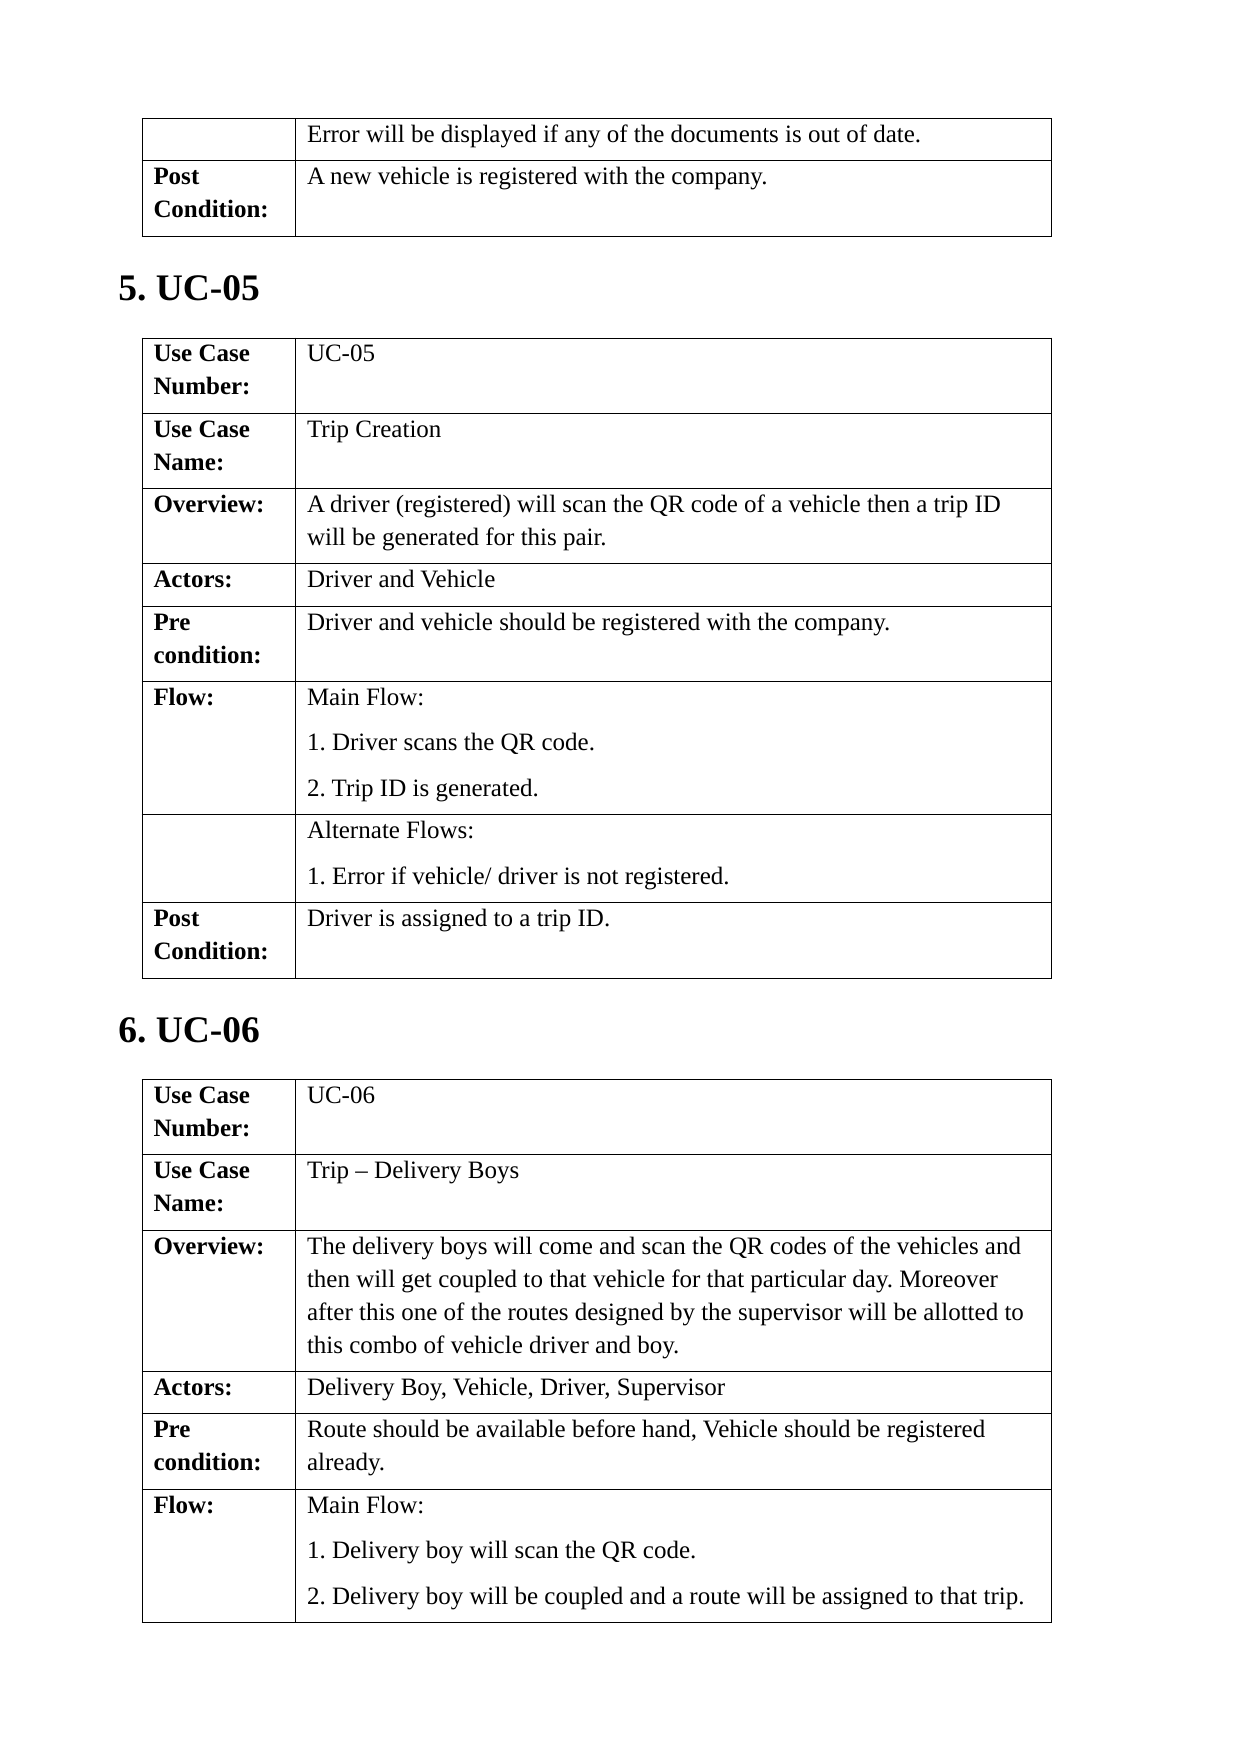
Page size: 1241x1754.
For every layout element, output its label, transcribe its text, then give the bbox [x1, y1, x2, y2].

table_cell [143, 815, 295, 902]
table_cell Route should be available before hand, Vehicle should be registered already. [296, 1414, 1051, 1489]
table_cell Use Case Name: [143, 414, 295, 488]
table_cell Post Condition: [143, 161, 295, 236]
text 6. UC-06 [118, 1007, 1122, 1050]
table_cell Driver is assigned to a trip ID. [296, 903, 1051, 977]
table_cell Trip – Delivery Boys [296, 1155, 1051, 1230]
table_cell Pre condition: [143, 607, 295, 681]
table_cell Error will be displayed if any of the documents is out of date. [296, 119, 1051, 160]
table_cell Use Case Name: [143, 1155, 295, 1230]
table_cell A driver (registered) will scan the QR code of a vehicle then a trip ID will be generated for this pair. [296, 489, 1051, 563]
table_cell Pre condition: [143, 1414, 295, 1489]
table_cell Trip Creation [296, 414, 1051, 488]
table_cell Alternate Flows: 1. Error if vehicle/ driver is not registered. [296, 815, 1051, 902]
table_cell Overview: [143, 489, 295, 563]
table_cell [143, 119, 295, 160]
table_cell Actors: [143, 564, 295, 606]
table_header UC-05 [296, 339, 1051, 413]
table_header Use Case Number: [143, 339, 295, 413]
table_header Use Case Number: [143, 1080, 295, 1154]
table_cell Actors: [143, 1372, 295, 1413]
table_header UC-06 [296, 1080, 1051, 1154]
table_cell Main Flow: 1. Driver scans the QR code. 2. Trip ID is generated. [296, 682, 1051, 814]
table_cell The delivery boys will come and scan the QR codes of the vehicles and then will get coupled to that vehicle for that particular day. Moreover after this one of the routes designed by the supervisor will be allotted to this combo of vehicle driver and boy. [296, 1231, 1051, 1371]
table_cell A new vehicle is registered with the company. [296, 161, 1051, 236]
table_cell Post Condition: [143, 903, 295, 977]
table_cell Driver and vehicle should be registered with the company. [296, 607, 1051, 681]
table_cell Delivery Boy, Vehicle, Driver, Supervisor [296, 1372, 1051, 1413]
table_cell Main Flow: 1. Delivery boy will scan the QR code. 2. Delivery boy will be coupled and a route will be assigned to that trip. [296, 1490, 1051, 1622]
table_cell Driver and Vehicle [296, 564, 1051, 606]
table_cell Overview: [143, 1231, 295, 1371]
text 5. UC-05 [118, 266, 1122, 309]
table_cell Flow: [143, 682, 295, 814]
table_cell Flow: [143, 1490, 295, 1622]
